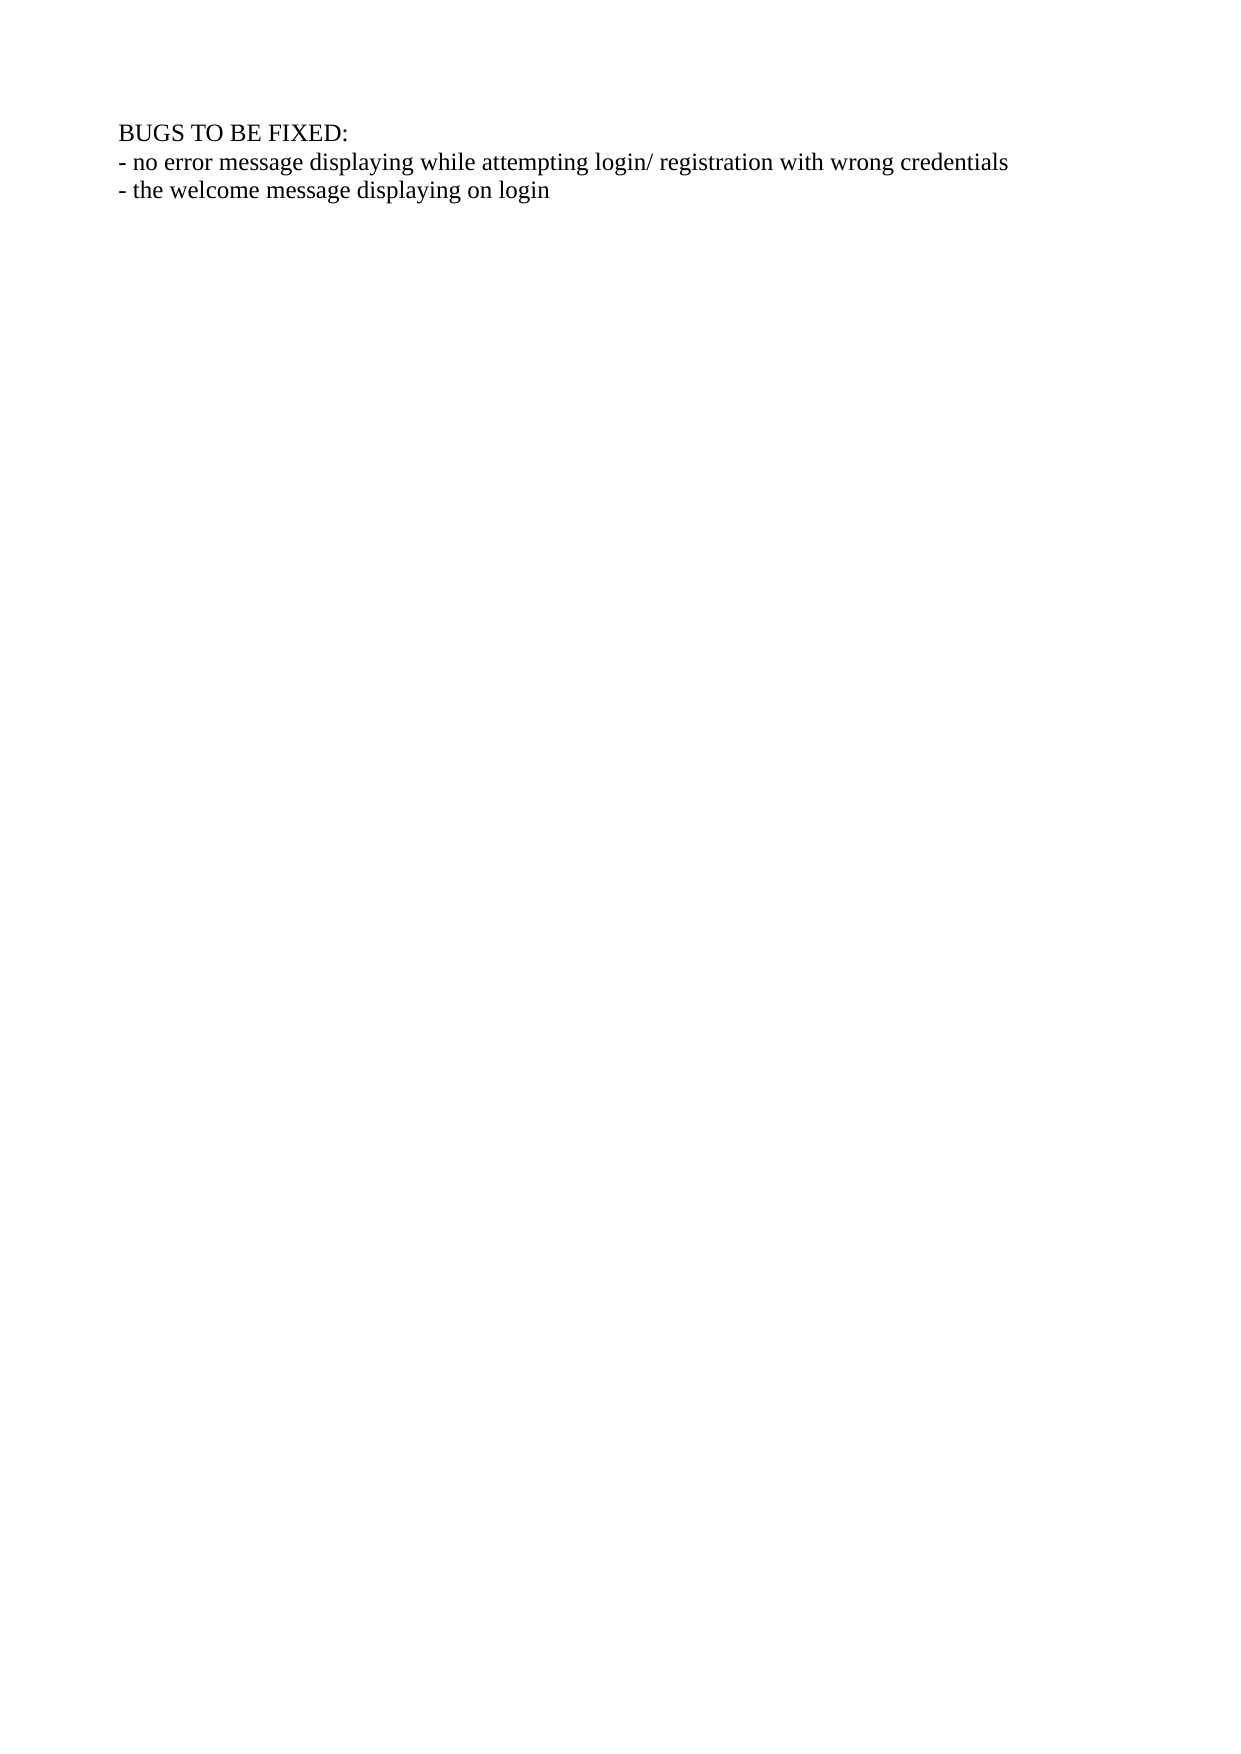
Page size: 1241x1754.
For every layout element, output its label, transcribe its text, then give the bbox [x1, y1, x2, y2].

text BUGS TO BE FIXED: [118, 118, 1122, 147]
text - no error message displaying while attempting login/ registration with wrong credentials [118, 147, 1122, 176]
text - the welcome message displaying on login [118, 176, 1122, 204]
